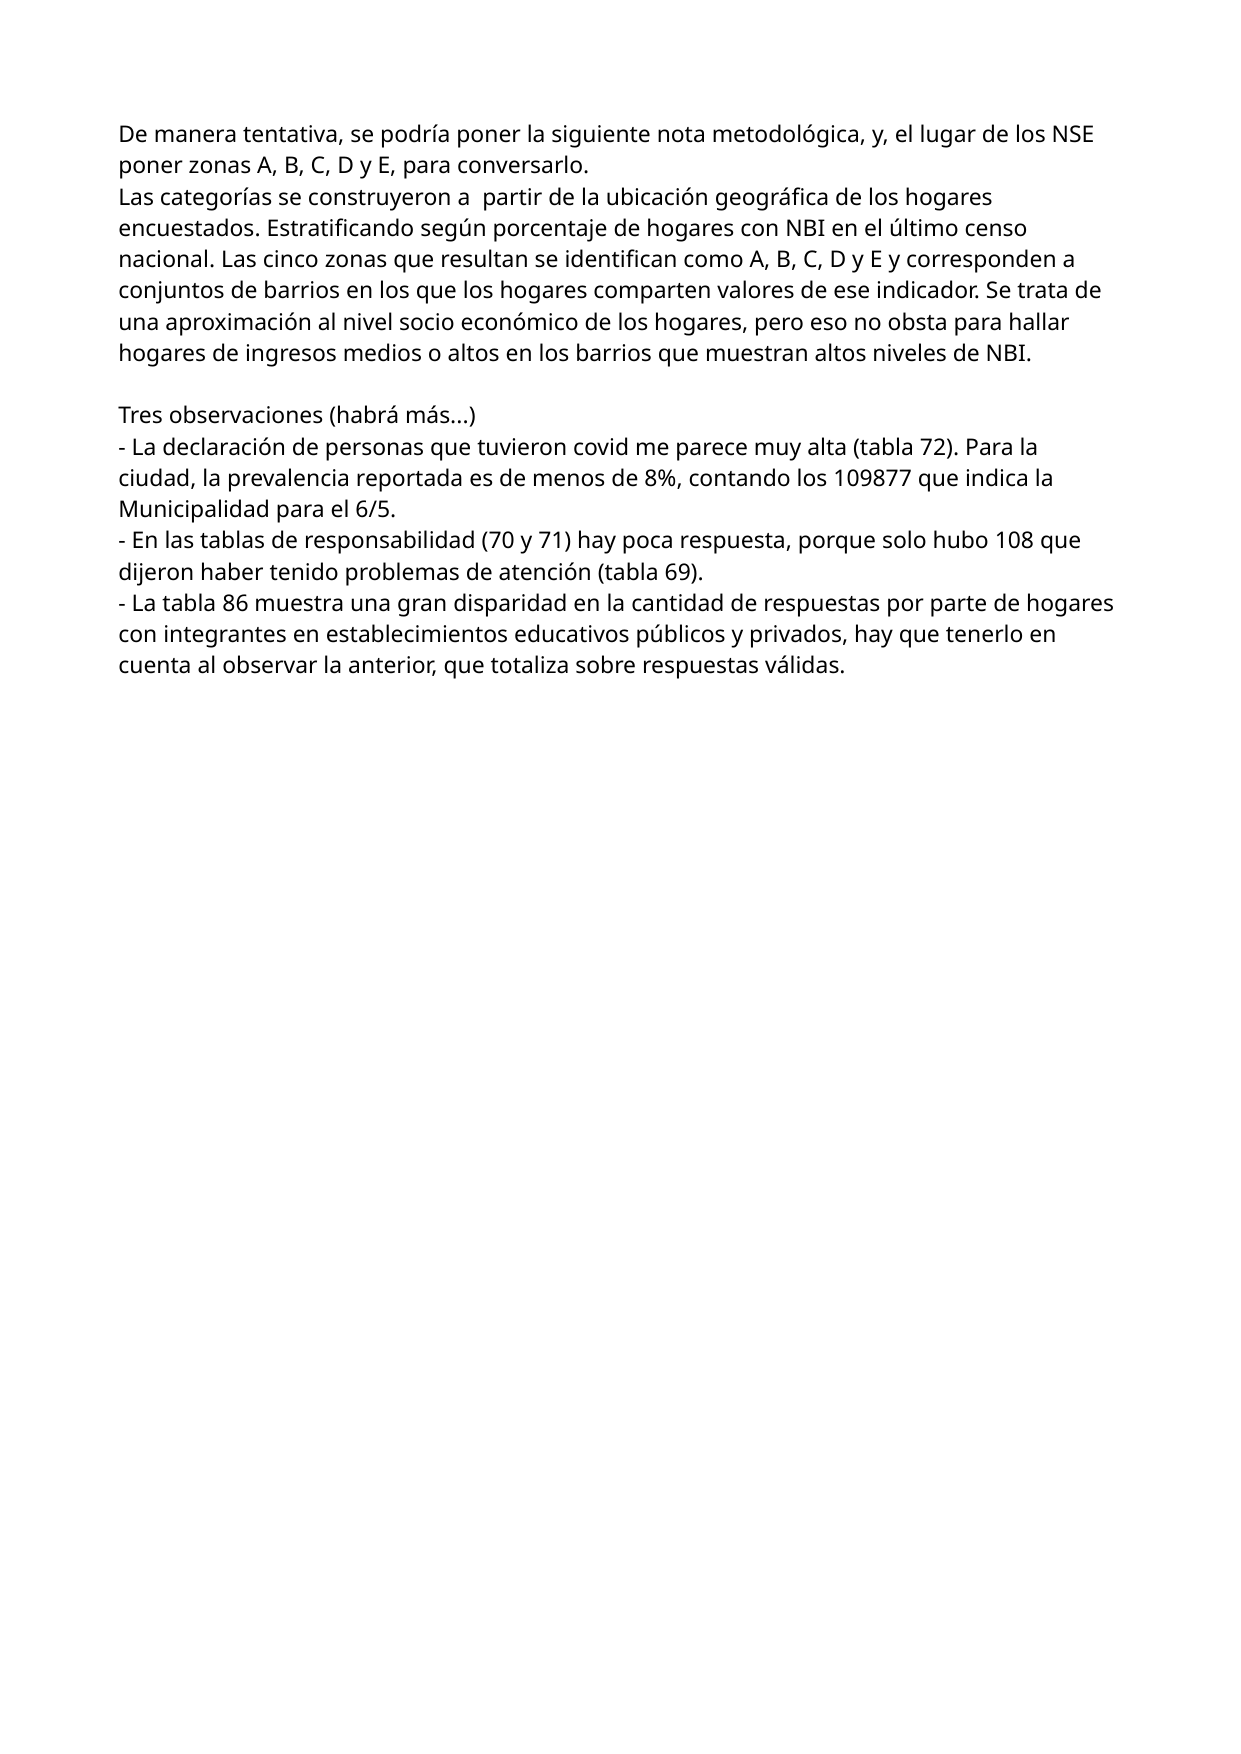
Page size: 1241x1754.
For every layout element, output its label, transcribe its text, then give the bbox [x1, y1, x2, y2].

text - La tabla 86 muestra una gran disparidad en la cantidad de respuestas por parte de hogares con integrantes en establecimientos educativos públicos y privados, hay que tenerlo en cuenta al observar la anterior, que totaliza sobre respuestas válidas. [118, 587, 1122, 681]
text De manera tentativa, se podría poner la siguiente nota metodológica, y, el lugar de los NSE poner zonas A, B, C, D y E, para conversarlo. [118, 118, 1122, 181]
text Tres observaciones (habrá más...) [118, 399, 1122, 431]
text Las categorías se construyeron a partir de la ubicación geográfica de los hogares encuestados. Estratificando según porcentaje de hogares con NBI en el último censo nacional. Las cinco zonas que resultan se identifican como A, B, C, D y E y corresponden a conjuntos de barrios en los que los hogares comparten valores de ese indicador. Se trata de una aproximación al nivel socio económico de los hogares, pero eso no obsta para hallar hogares de ingresos medios o altos en los barrios que muestran altos niveles de NBI. [118, 181, 1122, 368]
text - La declaración de personas que tuvieron covid me parece muy alta (tabla 72). Para la ciudad, la prevalencia reportada es de menos de 8%, contando los 109877 que indica la Municipalidad para el 6/5. [118, 431, 1122, 524]
text - En las tablas de responsabilidad (70 y 71) hay poca respuesta, porque solo hubo 108 que dijeron haber tenido problemas de atención (tabla 69). [118, 524, 1122, 587]
